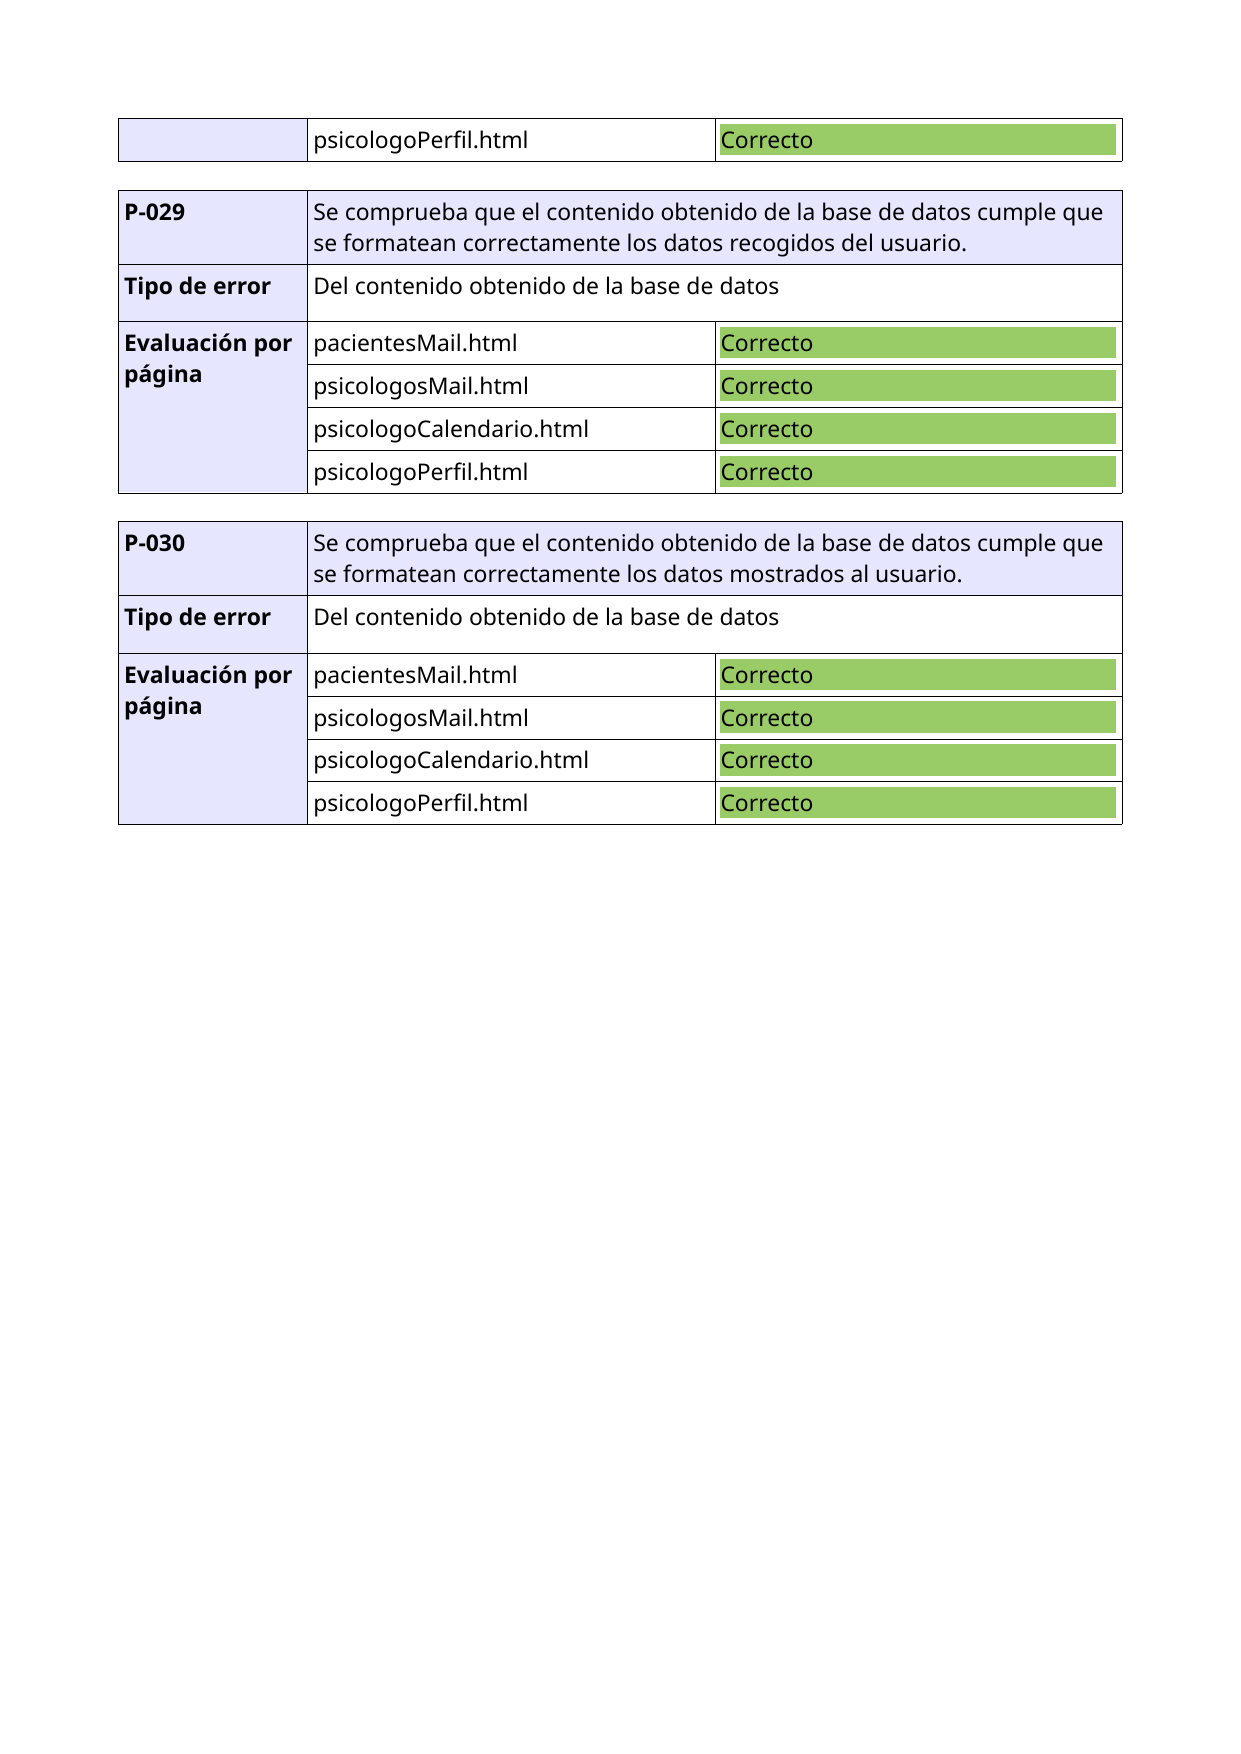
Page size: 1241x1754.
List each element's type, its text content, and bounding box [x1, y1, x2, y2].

table_header Se comprueba que el contenido obtenido de la base de datos cumple que se formatean correctamente los datos mostrados al usuario. [308, 522, 1122, 595]
table_cell Tipo de error [119, 596, 307, 653]
table_cell psicologosMail.html [308, 365, 715, 407]
table_cell psicologoPerfil.html [308, 119, 715, 161]
table_cell psicologoCalendario.html [308, 740, 715, 781]
table_cell Correcto [716, 451, 1122, 492]
table_cell Evaluación por página [119, 322, 307, 492]
table_cell Evaluación por página [119, 654, 307, 824]
table_cell pacientesMail.html [308, 322, 715, 364]
table_cell Tipo de error [119, 265, 307, 321]
table_header Se comprueba que el contenido obtenido de la base de datos cumple que se formatean correctamente los datos recogidos del usuario. [308, 191, 1122, 264]
table_cell Correcto [716, 408, 1122, 450]
table_cell Correcto [716, 119, 1122, 161]
table_cell Correcto [716, 782, 1122, 824]
table_cell pacientesMail.html [308, 654, 715, 696]
table_cell Correcto [716, 365, 1122, 407]
table_cell psicologoCalendario.html [308, 408, 715, 450]
table_cell Del contenido obtenido de la base de datos [308, 596, 1122, 653]
table_cell psicologosMail.html [308, 697, 715, 738]
table_cell Correcto [716, 697, 1122, 738]
table_cell Del contenido obtenido de la base de datos [308, 265, 1122, 321]
table_cell Correcto [716, 654, 1122, 696]
table_header P-029 [119, 191, 307, 264]
table_cell psicologoPerfil.html [308, 782, 715, 824]
table_cell [119, 119, 307, 161]
table_cell psicologoPerfil.html [308, 451, 715, 492]
table_header P-030 [119, 522, 307, 595]
table_cell Correcto [716, 322, 1122, 364]
table_cell Correcto [716, 740, 1122, 781]
